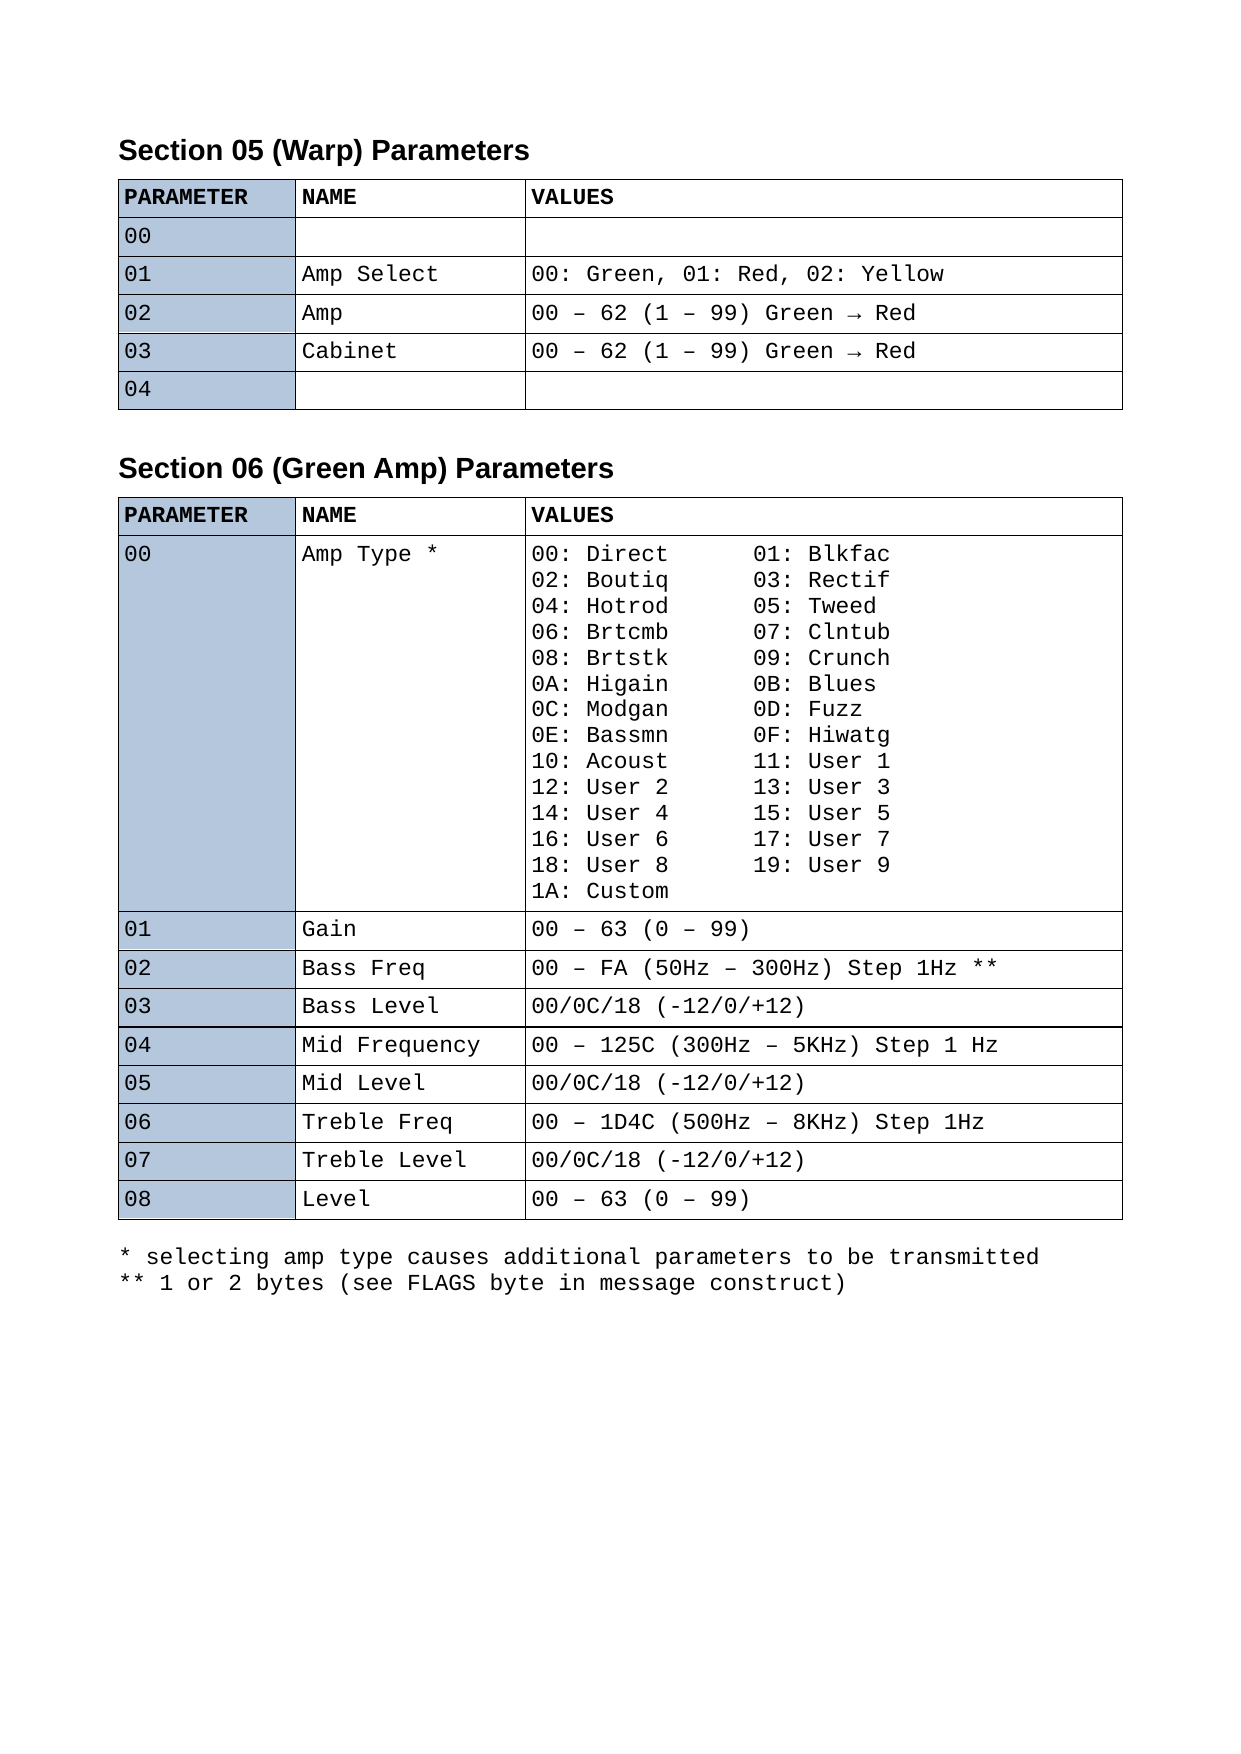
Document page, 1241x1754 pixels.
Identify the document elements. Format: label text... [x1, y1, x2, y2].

table_header VALUES [526, 498, 1122, 535]
table_cell 04 [119, 372, 295, 409]
table_cell Amp [296, 295, 525, 332]
table_cell Mid Frequency [296, 1028, 525, 1065]
table_cell [526, 218, 1122, 256]
table_cell [296, 372, 525, 409]
table_header NAME [296, 498, 525, 535]
table_cell 01 [119, 257, 295, 294]
table_cell 00 – FA (50Hz – 300Hz) Step 1Hz ** [526, 951, 1122, 988]
table_header PARAMETER [119, 180, 295, 217]
table_cell 00 – 63 (0 – 99) [526, 912, 1122, 949]
table_cell 00 – 1D4C (500Hz – 8KHz) Step 1Hz [526, 1104, 1122, 1142]
table_cell 00/0C/18 (-12/0/+12) [526, 989, 1122, 1026]
table_cell 07 [119, 1143, 295, 1180]
table_cell Amp Select [296, 257, 525, 294]
table_cell 00: Green, 01: Red, 02: Yellow [526, 257, 1122, 294]
table_cell 03 [119, 989, 295, 1026]
table_cell 00/0C/18 (-12/0/+12) [526, 1143, 1122, 1180]
subtitle Section 06 (Green Amp) Parameters [118, 451, 1122, 484]
subtitle Section 05 (Warp) Parameters [118, 133, 1122, 166]
table_cell 00 – 62 (1 – 99) Green → Red [526, 334, 1122, 371]
table_cell 05 [119, 1066, 295, 1103]
table_cell 03 [119, 334, 295, 371]
table_cell 02 [119, 295, 295, 332]
text * selecting amp type causes additional parameters to be transmitted [118, 1246, 1122, 1271]
table_cell 00 [119, 218, 295, 256]
table_header NAME [296, 180, 525, 217]
table_cell 08 [119, 1181, 295, 1218]
table_cell Mid Level [296, 1066, 525, 1103]
table_cell Treble Level [296, 1143, 525, 1180]
table_cell Treble Freq [296, 1104, 525, 1142]
table_cell 00 – 63 (0 – 99) [526, 1181, 1122, 1218]
table_cell [526, 372, 1122, 409]
table_cell [296, 218, 525, 256]
table_cell Amp Type * [296, 536, 525, 911]
table_cell Bass Freq [296, 951, 525, 988]
text ** 1 or 2 bytes (see FLAGS byte in message construct) [118, 1271, 1122, 1297]
table_cell Cabinet [296, 334, 525, 371]
table_cell 06 [119, 1104, 295, 1142]
table_cell 00 [119, 536, 295, 911]
table_cell 00/0C/18 (-12/0/+12) [526, 1066, 1122, 1103]
table_cell 00 – 125C (300Hz – 5KHz) Step 1 Hz [526, 1028, 1122, 1065]
table_cell 00: Direct 01: Blkfac 02: Boutiq 03: Rectif 04: Hotrod 05: Tweed 06: Brtcmb 07: Clntub 08: Brtstk 09: Crunch 0A: Higain 0B: Blues 0C: Modgan 0D: Fuzz 0E: Bassmn 0F: Hiwatg 10: Acoust 11: User 1 12: User 2 13: User 3 14: User 4 15: User 5 16: User 6 17: User 7 18: User 8 19: User 9 1A: Custom [526, 536, 1122, 911]
table_cell Level [296, 1181, 525, 1218]
table_cell 04 [119, 1028, 295, 1065]
table_cell 01 [119, 912, 295, 949]
table_cell Gain [296, 912, 525, 949]
table_cell 00 – 62 (1 – 99) Green → Red [526, 295, 1122, 332]
table_cell Bass Level [296, 989, 525, 1026]
table_cell 02 [119, 951, 295, 988]
table_header PARAMETER [119, 498, 295, 535]
table_header VALUES [526, 180, 1122, 217]
